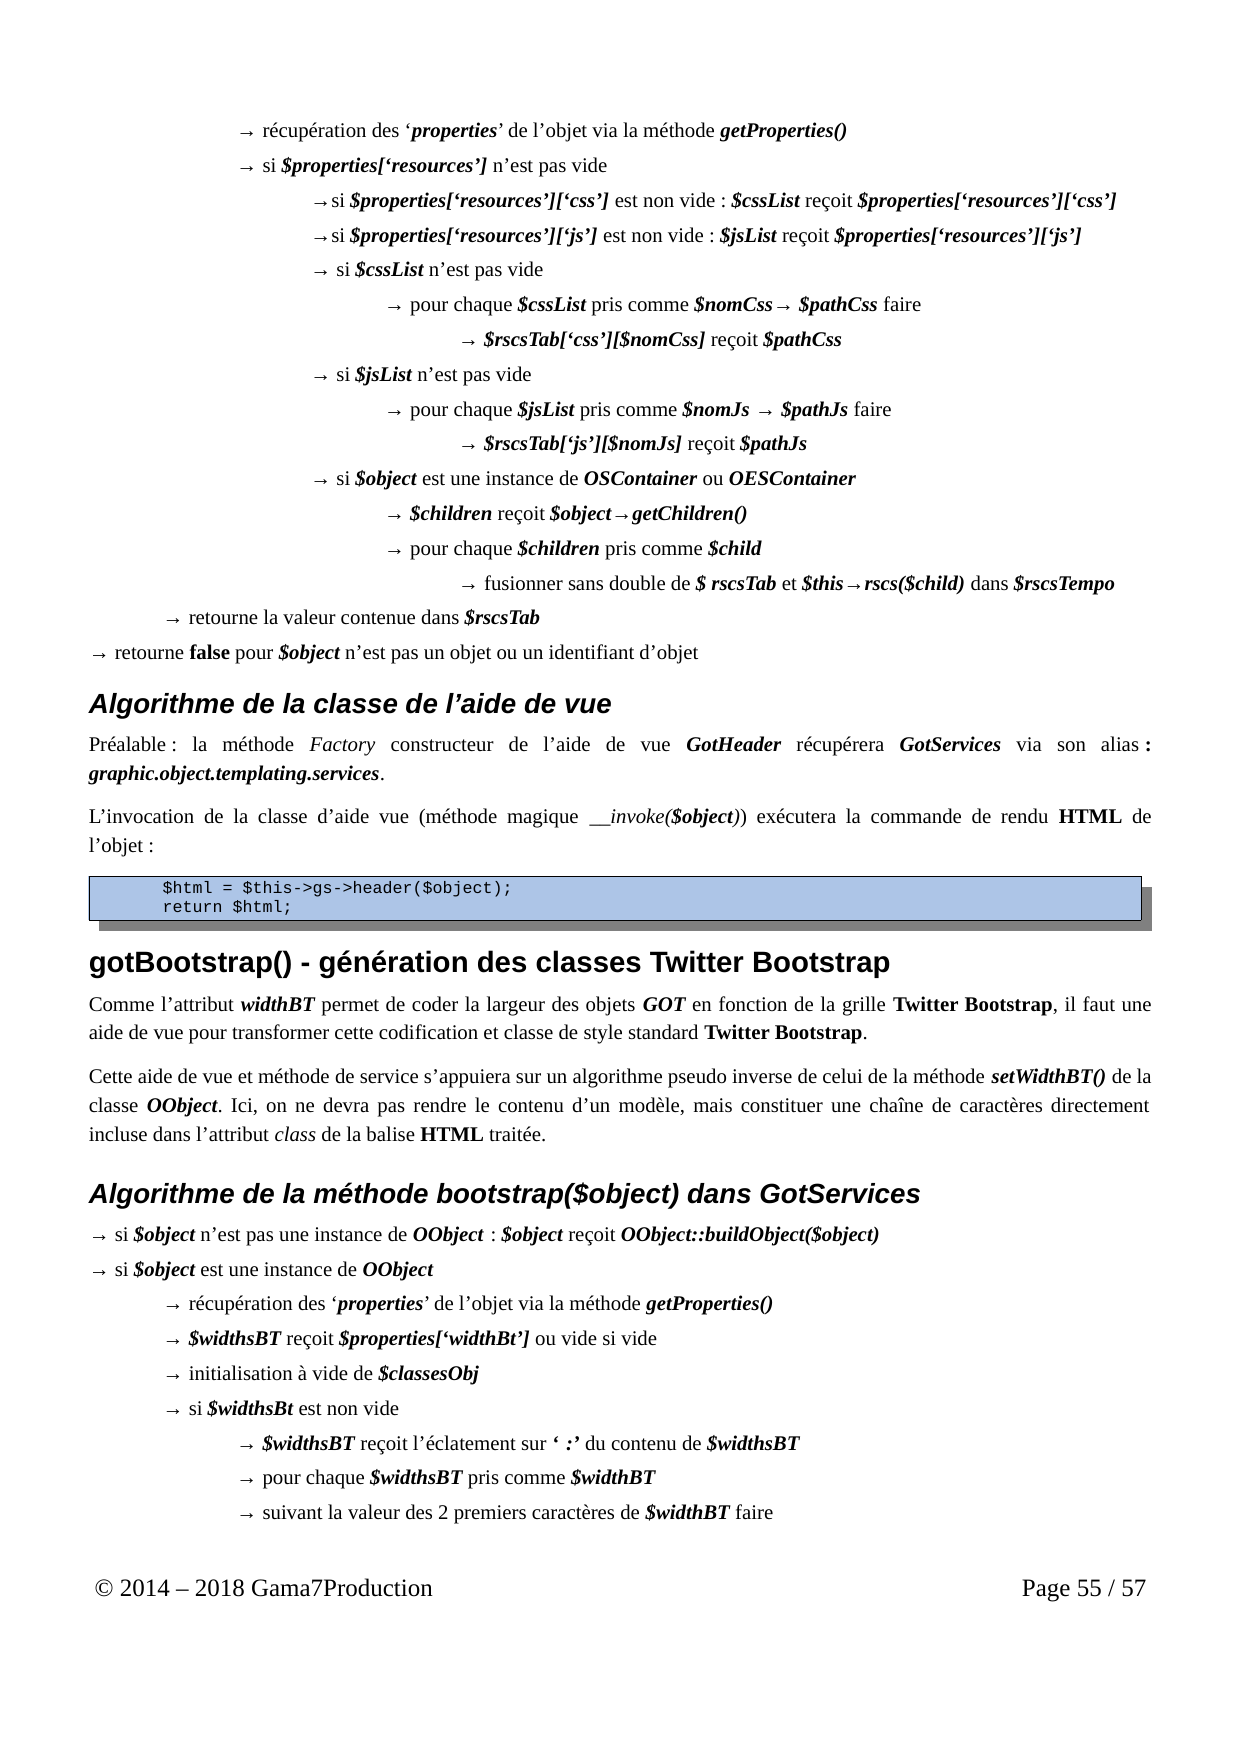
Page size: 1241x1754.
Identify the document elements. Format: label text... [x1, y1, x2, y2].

text → si $object n’est pas une instance de OObject : $object reçoit OObject::buildObject($object) [88, 1222, 1152, 1246]
text → retourne false pour $object n’est pas un objet ou un identifiant d’objet [88, 640, 1152, 664]
text → $widthsBT reçoit l’éclatement sur ‘ :’ du contenu de $widthsBT [88, 1431, 1152, 1454]
text → pour chaque $widthsBT pris comme $widthBT [88, 1465, 1152, 1489]
text L’invocation de la classe d’aide vue (méthode magique __invoke($object)) exécutera la commande de rendu HTML de l’objet : [88, 804, 1152, 857]
text → si $object est une instance de OObject [88, 1257, 1152, 1281]
text → $children reçoit $object→getChildren() [88, 501, 1152, 525]
text → si $cssList n’est pas vide [88, 257, 1152, 281]
text → initialisation à vide de $classesObj [88, 1361, 1152, 1385]
text → $widthsBT reçoit $properties[‘widthBt’] ou vide si vide [88, 1326, 1152, 1350]
text → pour chaque $cssList pris comme $nomCss→ $pathCss faire [88, 292, 1152, 316]
text →si $properties[‘resources’][‘js’] est non vide : $jsList reçoit $properties[‘resources’][‘js’] [88, 222, 1152, 247]
text →si $properties[‘resources’][‘css’] est non vide : $cssList reçoit $properties[‘resources’][‘css’] [88, 188, 1152, 212]
text → si $properties[‘resources’] n’est pas vide [88, 153, 1152, 177]
text → $rscsTab[‘css’][$nomCss] reçoit $pathCss [88, 327, 1152, 351]
subtitle gotBootstrap() - génération des classes Twitter Bootstrap [88, 945, 1152, 979]
text → si $object est une instance de OSContainer ou OESContainer [88, 466, 1152, 490]
text → $rscsTab[‘js’][$nomJs] reçoit $pathJs [88, 431, 1152, 455]
text → si $jsList n’est pas vide [88, 362, 1152, 386]
text Cette aide de vue et méthode de service s’appuiera sur un algorithme pseudo inverse de celui de la méthode setWidthBT() de la classe OObject. Ici, on ne devra pas rendre le contenu d’un modèle, mais constituer une chaîne de caractères directement incluse dans l’attribut class de la balise HTML traitée. [88, 1064, 1152, 1146]
text → si $widthsBt est non vide [88, 1396, 1152, 1420]
text → fusionner sans double de $ rscsTab et $this→rscs($child) dans $rscsTempo [88, 570, 1152, 594]
text → pour chaque $jsList pris comme $nomJs → $pathJs faire [88, 396, 1152, 421]
subtitle Algorithme de la classe de l’aide de vue [88, 687, 1152, 719]
subtitle Algorithme de la méthode bootstrap($object) dans GotServices [88, 1177, 1152, 1209]
text Préalable : la méthode Factory constructeur de l’aide de vue GotHeader récupérera GotServices via son alias : graphic.object.templating.services. [88, 732, 1152, 784]
text → récupération des ‘properties’ de l’objet via la méthode getProperties() [88, 1291, 1152, 1315]
text → retourne la valeur contenue dans $rscsTab [88, 605, 1152, 629]
text return $html; [90, 895, 1141, 920]
text Comme l’attribut widthBT permet de coder la largeur des objets GOT en fonction de la grille Twitter Bootstrap, il faut une aide de vue pour transformer cette codification et classe de style standard Twitter Bootstrap. [88, 991, 1152, 1044]
text → pour chaque $children pris comme $child [88, 536, 1152, 560]
text → suivant la valeur des 2 premiers caractères de $widthBT faire [88, 1500, 1152, 1524]
text $html = $this->gs->header($object); [90, 877, 1141, 895]
text → récupération des ‘properties’ de l’objet via la méthode getProperties() [88, 118, 1152, 142]
